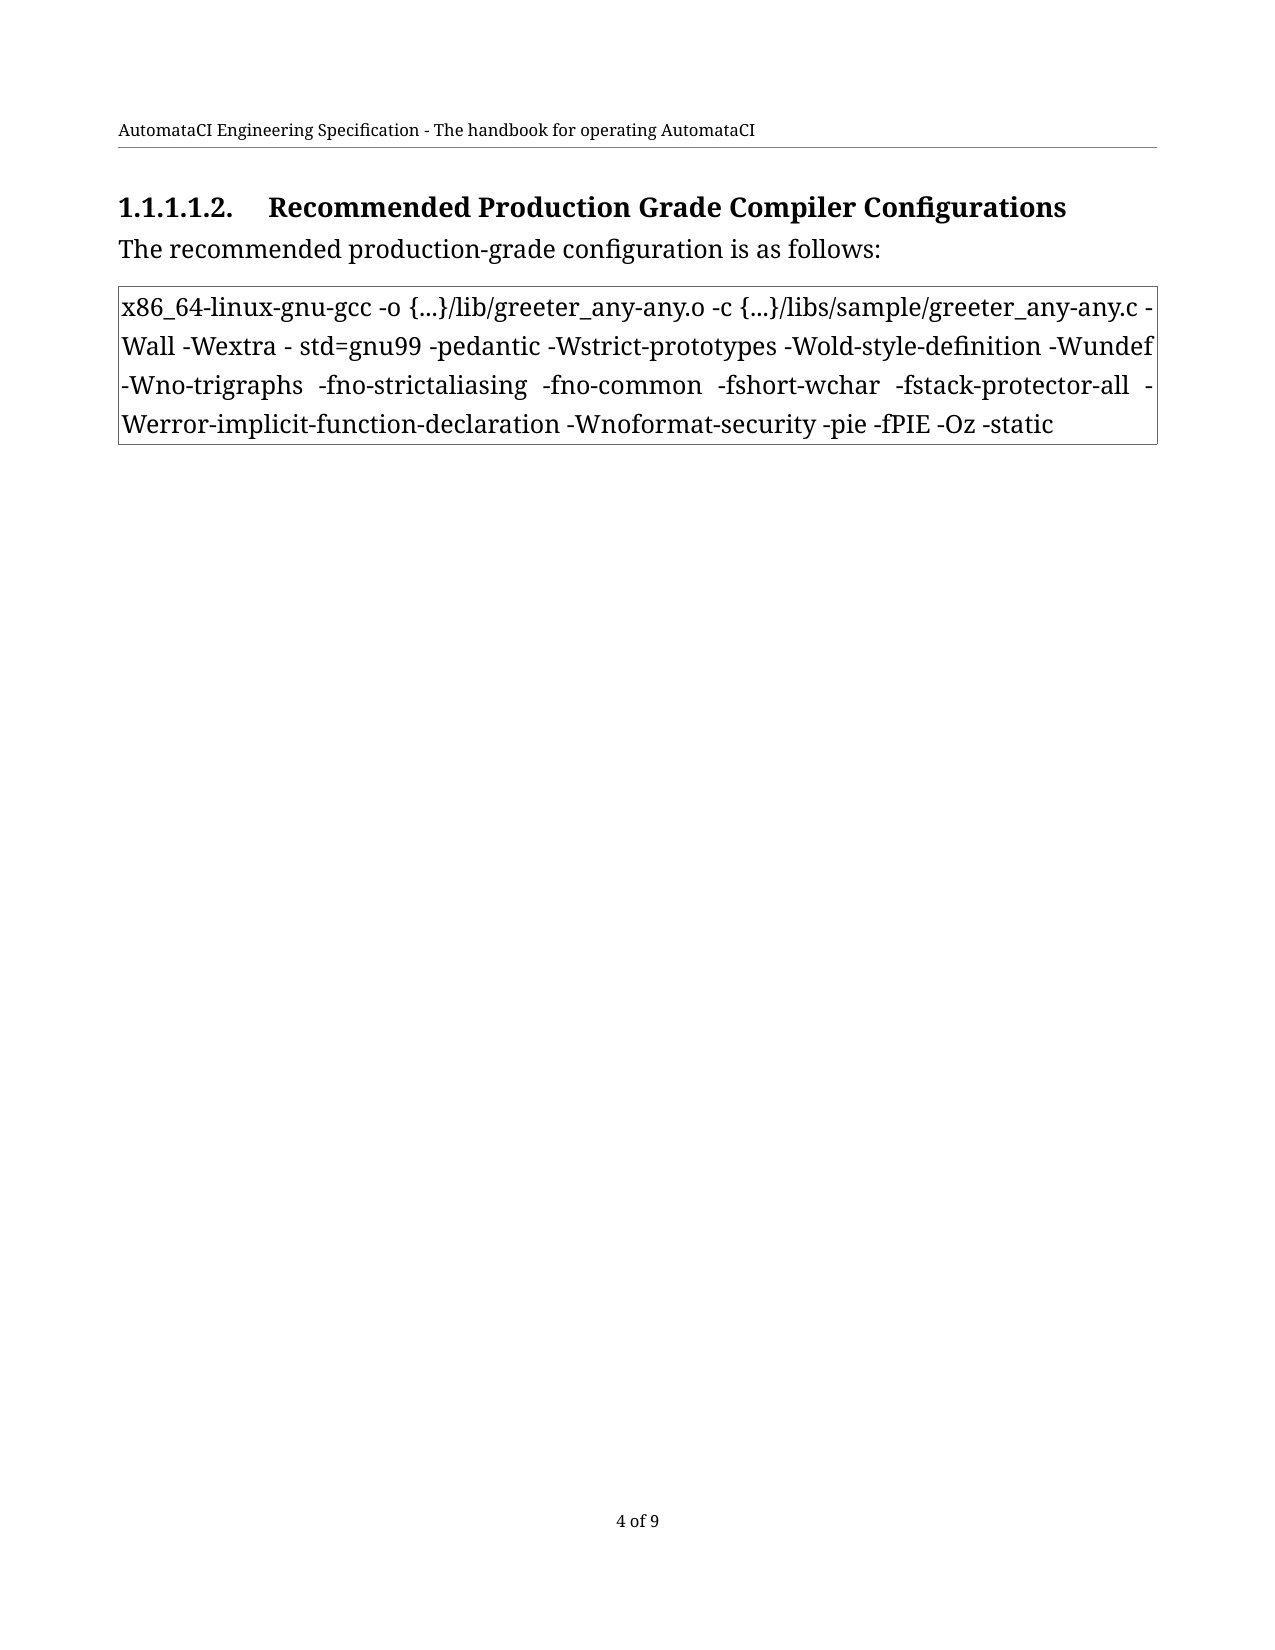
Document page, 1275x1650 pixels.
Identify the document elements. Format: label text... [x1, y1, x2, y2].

text The recommended production-grade configuration is as follows: [118, 232, 1157, 266]
subtitle Recommended Production Grade Compiler Configurations [118, 189, 1157, 226]
text x86_64-linux-gnu-gcc -o {...}/lib/greeter_any-any.o -c {...}/libs/sample/greeter_any-any.c -Wall -Wextra - std=gnu99 -pedantic -Wstrict-prototypes -Wold-style-definition -Wundef -Wno-trigraphs -fno-strictaliasing -fno-common -fshort-wchar -fstack-protector-all -Werror-implicit-function-declaration -Wnoformat-security -pie -fPIE -Oz -static [119, 287, 1157, 444]
